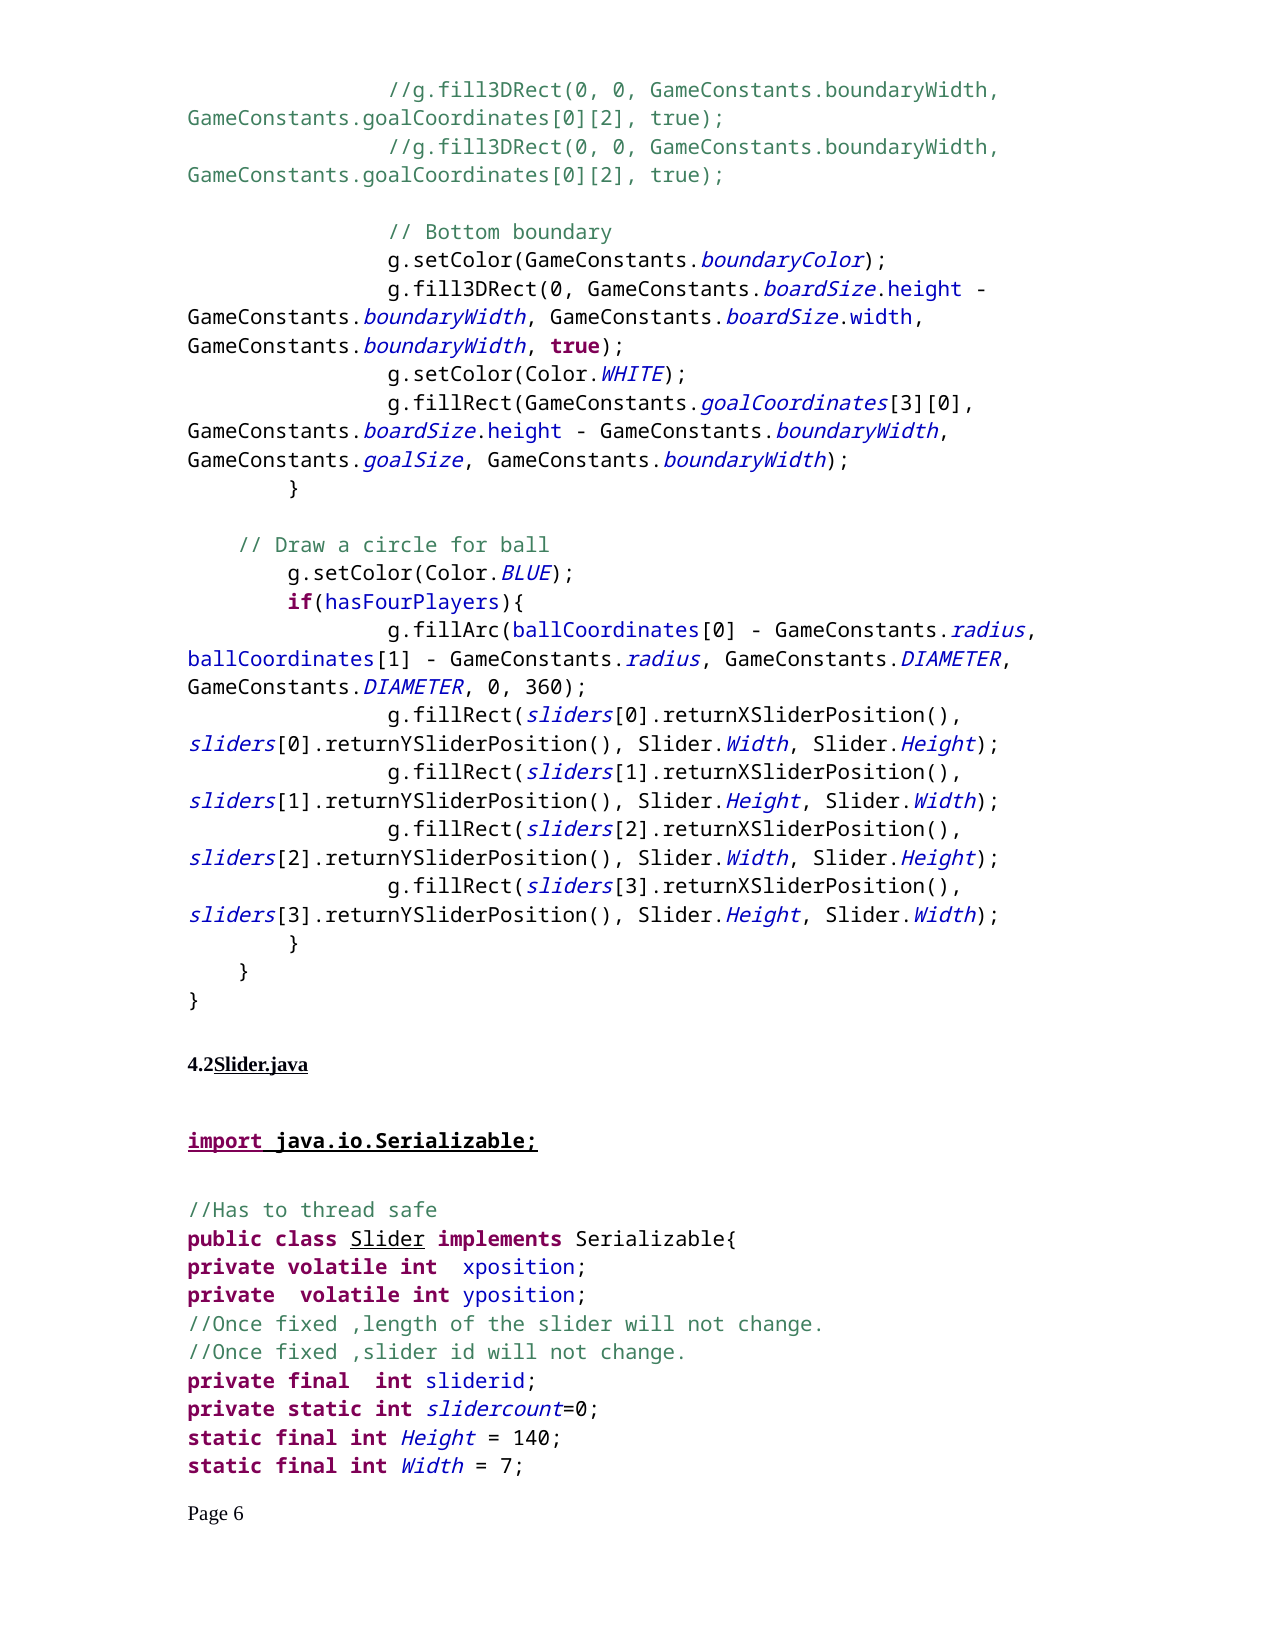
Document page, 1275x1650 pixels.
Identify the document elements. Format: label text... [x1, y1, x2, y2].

text g.setColor(Color.BLUE); [187, 558, 1087, 587]
text //g.fill3DRect(0, 0, GameConstants.boundaryWidth, GameConstants.goalCoordinates[0][2], true); [187, 75, 1087, 132]
text g.setColor(Color.WHITE); [187, 359, 1087, 388]
text static final int Height = 140; [187, 1423, 1087, 1451]
text g.fillRect(sliders[1].returnXSliderPosition(), sliders[1].returnYSliderPosition(), Slider.Height, Slider.Width); [187, 757, 1087, 814]
text g.fillRect(sliders[3].returnXSliderPosition(), sliders[3].returnYSliderPosition(), Slider.Height, Slider.Width); [187, 871, 1087, 928]
text static final int Width = 7; [187, 1451, 1087, 1480]
text import java.io.Serializable; [187, 1126, 1087, 1154]
text } [187, 473, 1087, 502]
text //Once fixed ,slider id will not change. [187, 1337, 1087, 1366]
text g.setColor(GameConstants.boundaryColor); [187, 246, 1087, 274]
text g.fillArc(ballCoordinates[0] - GameConstants.radius, ballCoordinates[1] - GameConstants.radius, GameConstants.DIAMETER, GameConstants.DIAMETER, 0, 360); [187, 615, 1087, 701]
text private volatile int yposition; [187, 1281, 1087, 1309]
text public class Slider implements Serializable{ [187, 1224, 1087, 1252]
text private volatile int xposition; [187, 1252, 1087, 1281]
text g.fillRect(sliders[0].returnXSliderPosition(), sliders[0].returnYSliderPosition(), Slider.Width, Slider.Height); [187, 701, 1087, 757]
text // Bottom boundary [187, 217, 1087, 246]
text } [187, 957, 1087, 985]
text } [187, 985, 1087, 1013]
text if(hasFourPlayers){ [187, 587, 1087, 615]
text g.fillRect(GameConstants.goalCoordinates[3][0], GameConstants.boardSize.height - GameConstants.boundaryWidth, GameConstants.goalSize, GameConstants.boundaryWidth); [187, 388, 1087, 473]
text private static int slidercount=0; [187, 1394, 1087, 1423]
text g.fill3DRect(0, GameConstants.boardSize.height - GameConstants.boundaryWidth, GameConstants.boardSize.width, GameConstants.boundaryWidth, true); [187, 274, 1087, 359]
text g.fillRect(sliders[2].returnXSliderPosition(), sliders[2].returnYSliderPosition(), Slider.Width, Slider.Height); [187, 814, 1087, 871]
text } [187, 928, 1087, 957]
text //Has to thread safe [187, 1195, 1087, 1224]
text //Once fixed ,length of the slider will not change. [187, 1309, 1087, 1337]
text // Draw a circle for ball [187, 530, 1087, 558]
list Slider.java [187, 1051, 1087, 1076]
text //g.fill3DRect(0, 0, GameConstants.boundaryWidth, GameConstants.goalCoordinates[0][2], true); [187, 132, 1087, 189]
text private final int sliderid; [187, 1366, 1087, 1394]
